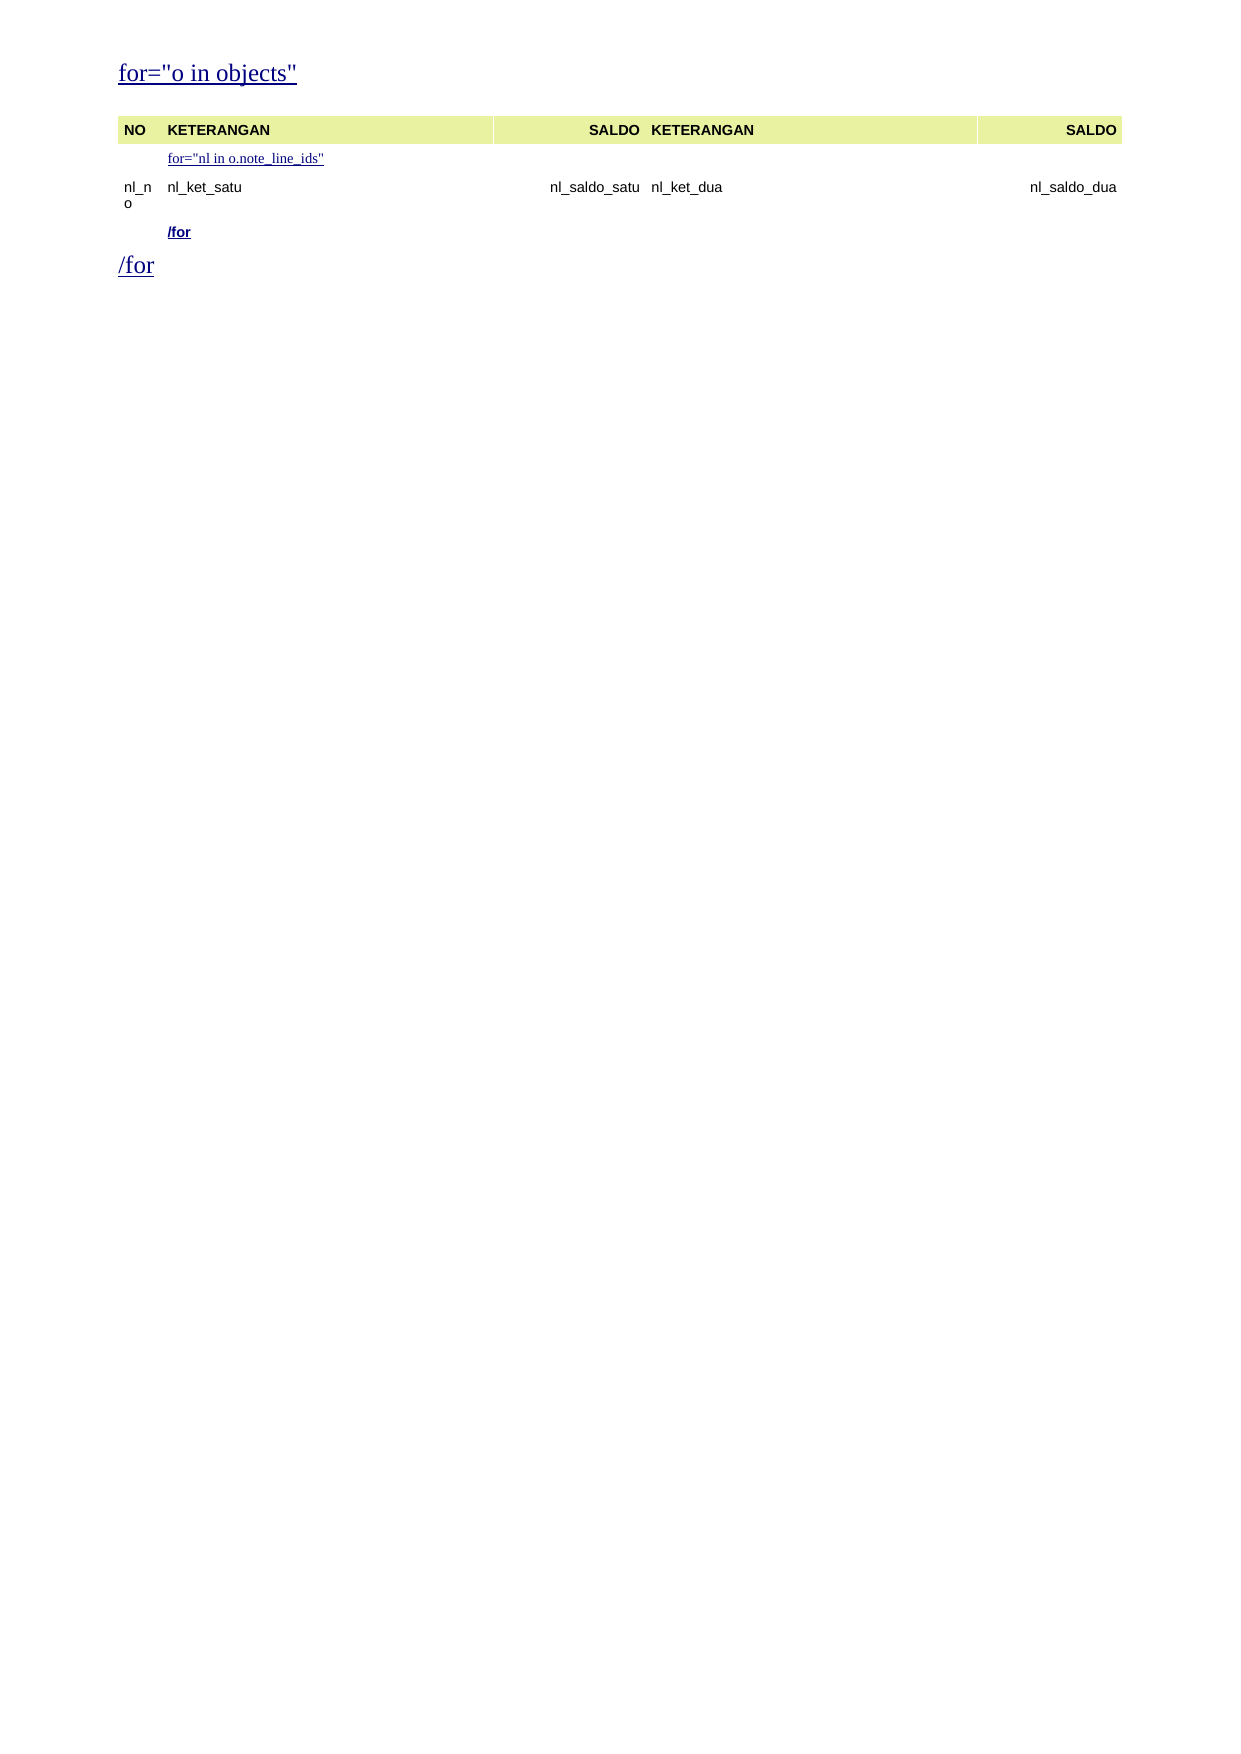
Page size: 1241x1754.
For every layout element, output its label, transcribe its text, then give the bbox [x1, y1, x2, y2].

table_cell [494, 144, 646, 172]
table_cell [978, 218, 1122, 251]
table_header KETERANGAN [162, 116, 493, 144]
table_header SALDO [494, 116, 646, 144]
table_header NO [118, 116, 162, 144]
table_cell nl_saldo_dua [978, 173, 1122, 217]
text /for [118, 251, 1122, 279]
table_cell [646, 144, 977, 172]
table_cell nl_saldo_satu [494, 173, 646, 217]
table_cell nl_ket_dua [646, 173, 977, 217]
table_header KETERANGAN [646, 116, 977, 144]
table_cell /for [162, 218, 493, 251]
table_cell nl_no [118, 173, 162, 217]
table_cell [978, 144, 1122, 172]
table_cell [494, 218, 646, 251]
table_cell [118, 218, 162, 251]
table_cell [646, 218, 977, 251]
text for="o in objects" [118, 58, 1122, 116]
table_cell for="nl in o.note_line_ids" [162, 144, 493, 172]
table_cell [118, 144, 162, 172]
table_cell nl_ket_satu [162, 173, 493, 217]
table_header SALDO [978, 116, 1122, 144]
